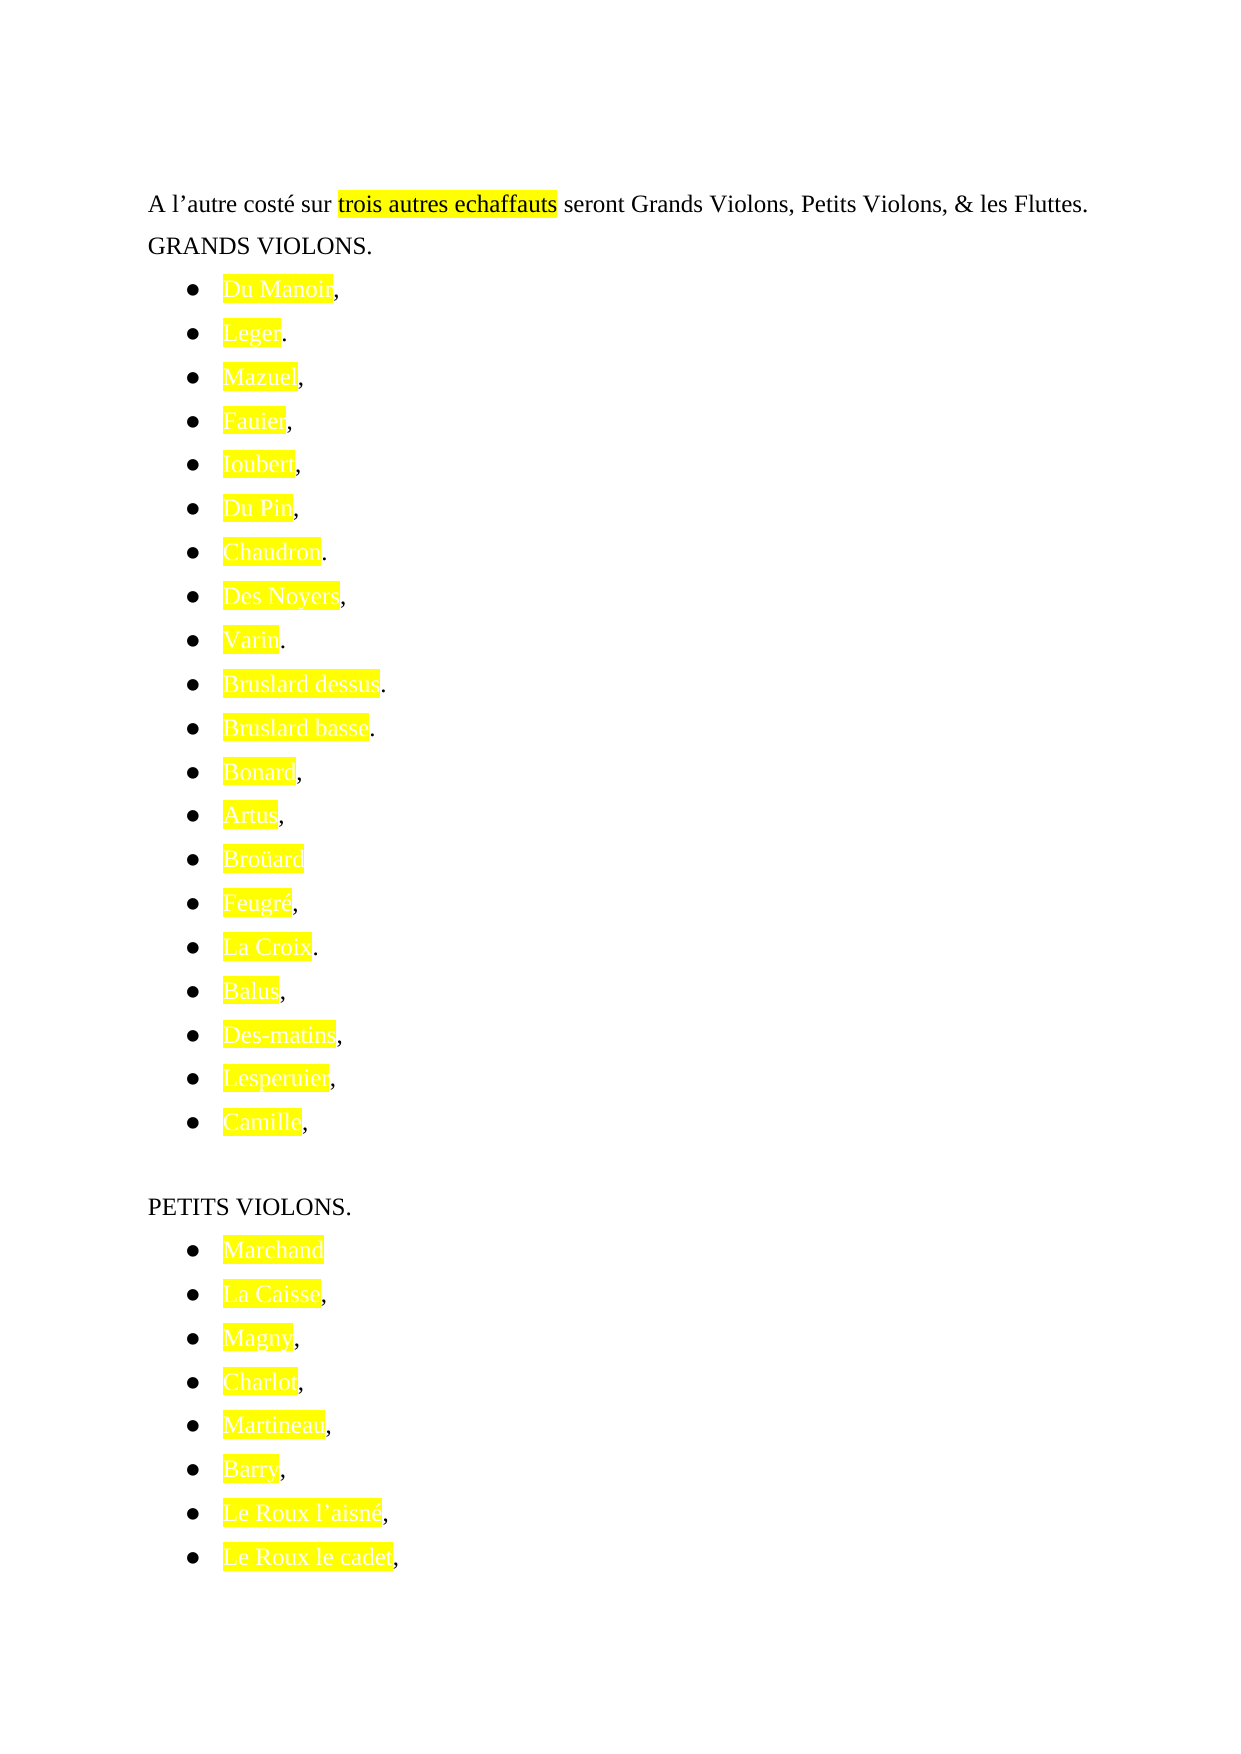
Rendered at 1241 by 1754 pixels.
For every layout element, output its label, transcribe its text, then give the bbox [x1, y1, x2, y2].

text A l’autre costé sur trois autres echaffauts seront Grands Violons, Petits Violons, & les Fluttes. [148, 189, 1093, 218]
text GRANDS VIOLONS. [148, 231, 1093, 260]
list Mazuel, [185, 361, 1093, 391]
list Le Roux l’aisné, [185, 1497, 1093, 1528]
list La Croix. [185, 931, 1093, 962]
list Ioubert, [185, 449, 1093, 479]
list Varin. [185, 624, 1093, 654]
list Barry, [185, 1453, 1093, 1484]
list Bruslard basse. [185, 712, 1093, 742]
text PETITS VIOLONS. [148, 1192, 1093, 1221]
list Broüard [185, 843, 1093, 874]
list Du Manoir, [185, 273, 1093, 304]
list Feugré, [185, 887, 1093, 918]
list Des-matins, [185, 1019, 1093, 1049]
list Bonard, [185, 756, 1093, 786]
list Du Pin, [185, 492, 1093, 523]
list Camille, [185, 1106, 1093, 1137]
list Chaudron. [185, 536, 1093, 567]
list Balus, [185, 975, 1093, 1005]
list Magny, [185, 1322, 1093, 1352]
list Lesperuier, [185, 1063, 1093, 1093]
list La Caisse, [185, 1278, 1093, 1308]
list Leger. [185, 317, 1093, 348]
list Charlot, [185, 1366, 1093, 1396]
list Artus, [185, 799, 1093, 830]
list Martineau, [185, 1409, 1093, 1440]
list Le Roux le cadet, [185, 1541, 1093, 1572]
list Fauier, [185, 405, 1093, 435]
list Marchand [185, 1234, 1093, 1264]
list Bruslard dessus. [185, 668, 1093, 698]
list Des Noyers, [185, 580, 1093, 611]
